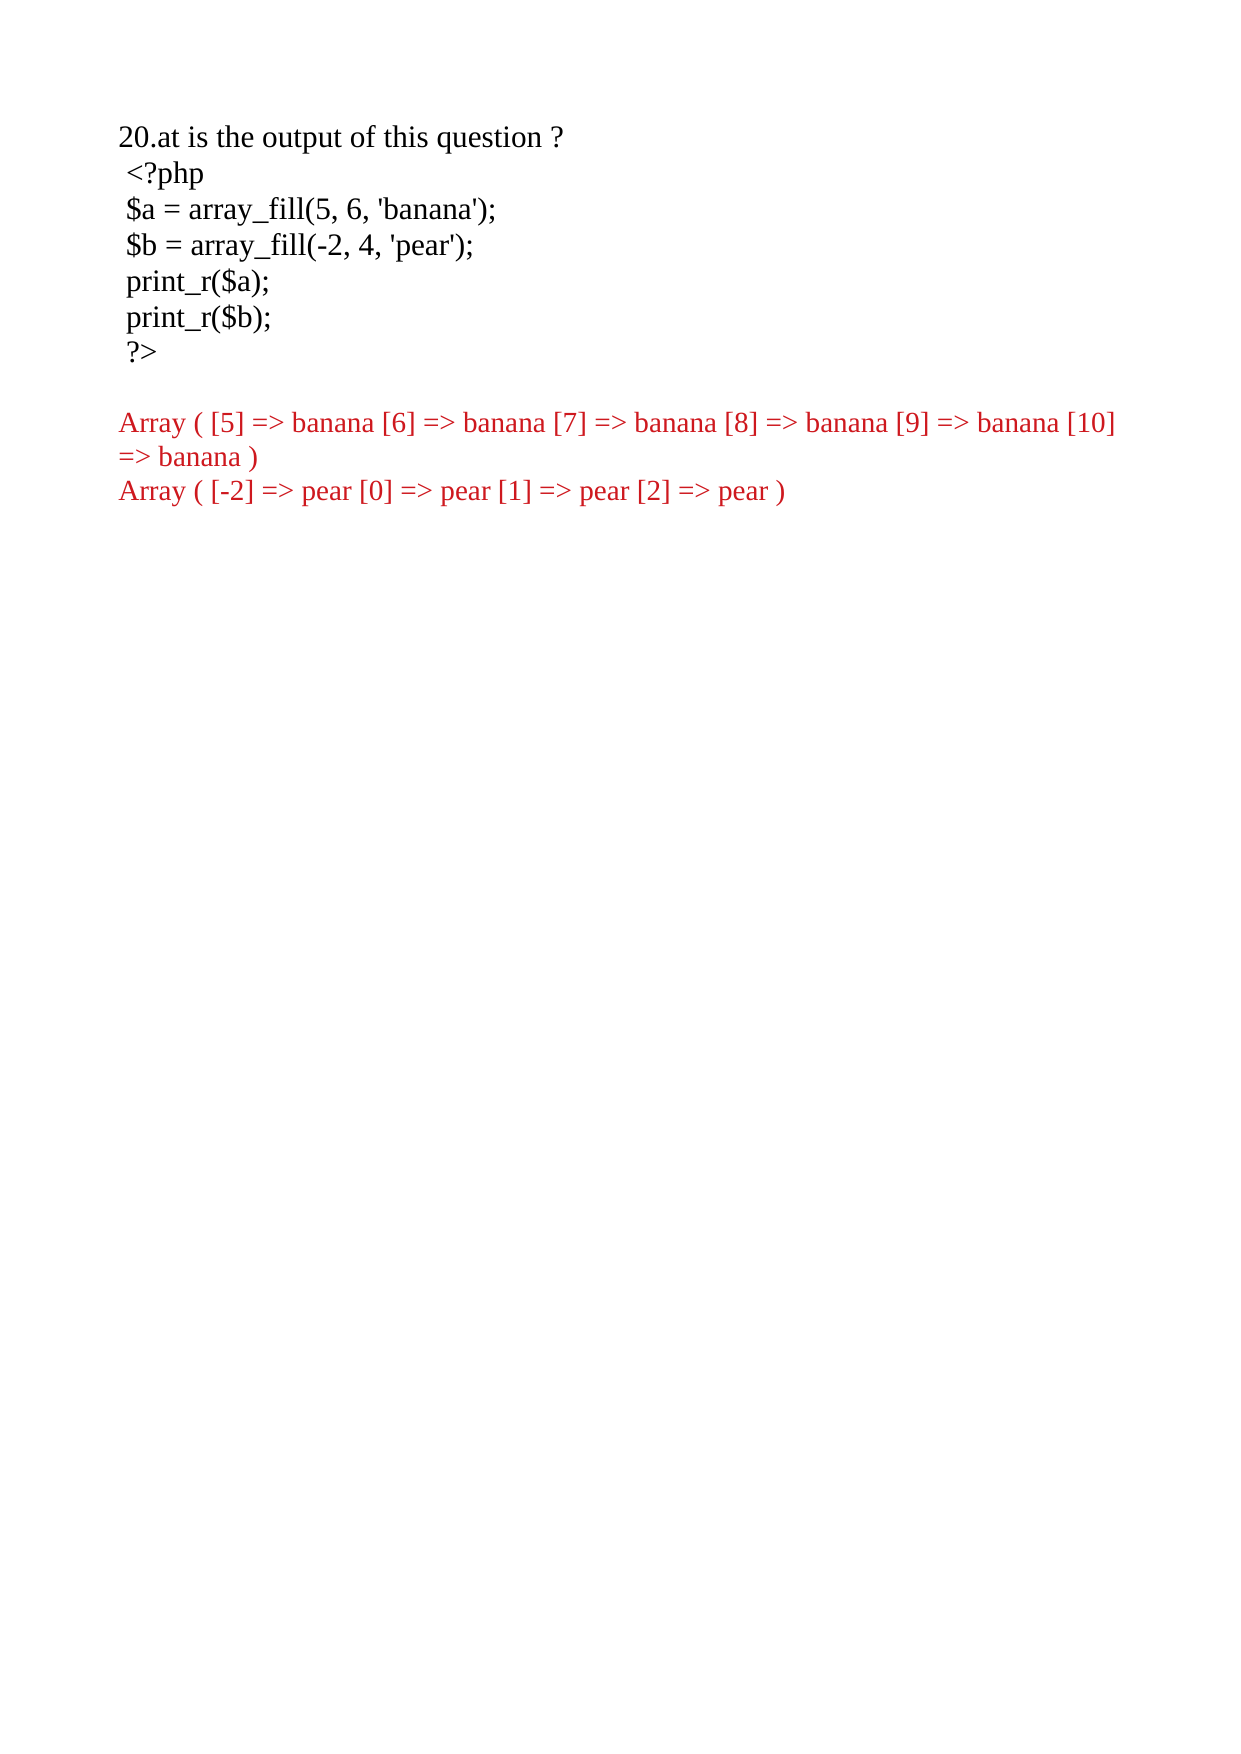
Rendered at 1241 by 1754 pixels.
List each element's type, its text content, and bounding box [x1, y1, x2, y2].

text Array ( [5] => banana [6] => banana [7] => banana [8] => banana [9] => banana [10] => banana ) Array ( [-2] => pear [0] => pear [1] => pear [2] => pear ) [118, 406, 1122, 506]
text 20.at is the output of this question ? <?php $a = array_fill(5, 6, 'banana'); $b = array_fill(-2, 4, 'pear'); print_r($a); print_r($b); ?> [118, 118, 1122, 370]
